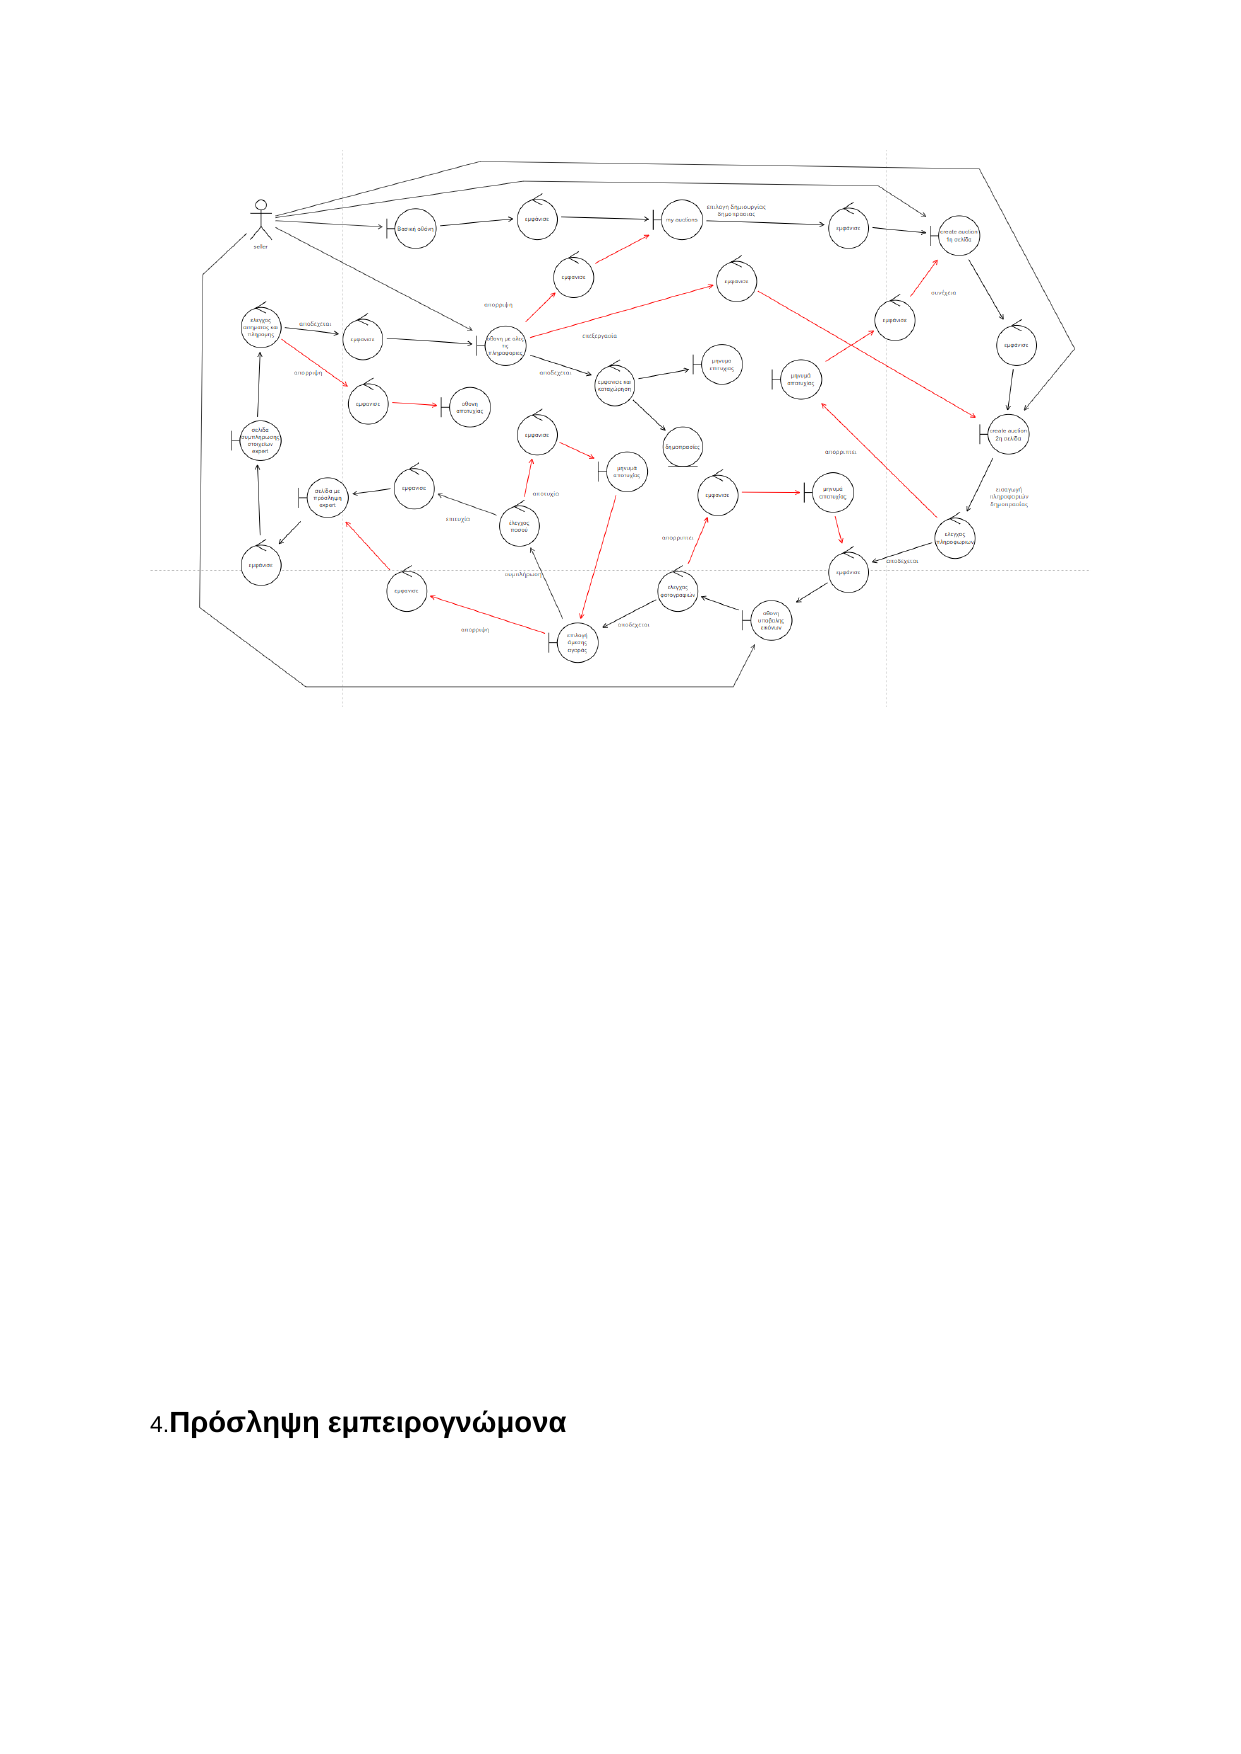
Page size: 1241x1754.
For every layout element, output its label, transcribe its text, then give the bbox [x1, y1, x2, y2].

picture [150, 150, 1091, 707]
text 4.Πρόσληψη εμπειρογνώμονα [150, 1405, 1090, 1438]
